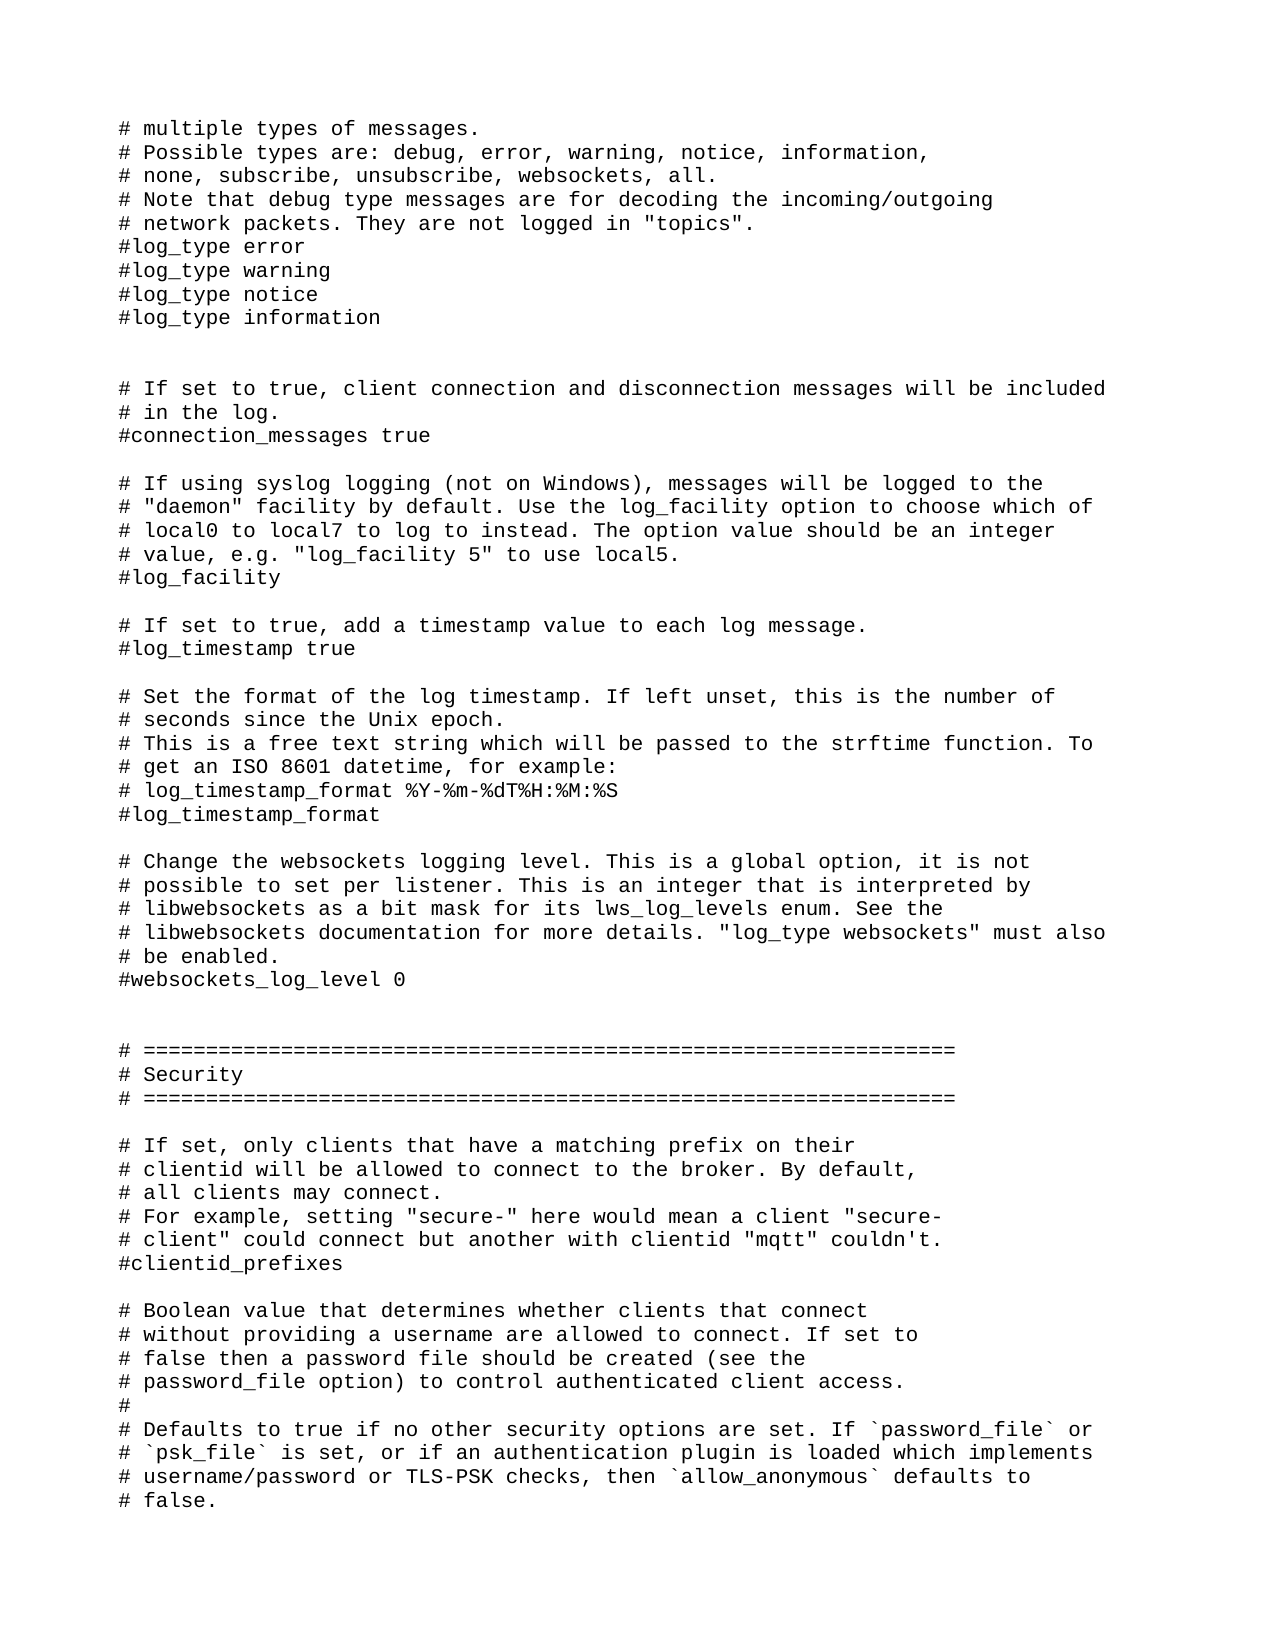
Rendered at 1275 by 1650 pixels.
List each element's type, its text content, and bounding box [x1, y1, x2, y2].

text # client" could connect but another with clientid "mqtt" couldn't. [118, 1229, 1157, 1253]
text # Boolean value that determines whether clients that connect [118, 1300, 1157, 1324]
text # If set, only clients that have a matching prefix on their [118, 1135, 1157, 1158]
text # in the log. [118, 402, 1157, 426]
text # If set to true, add a timestamp value to each log message. [118, 615, 1157, 638]
text #websockets_log_level 0 [118, 969, 1157, 993]
text # ================================================================= [118, 1040, 1157, 1064]
text #log_type error [118, 236, 1157, 260]
text # username/password or TLS-PSK checks, then `allow_anonymous` defaults to [118, 1466, 1157, 1489]
text # For example, setting "secure-" here would mean a client "secure- [118, 1206, 1157, 1229]
text # This is a free text string which will be passed to the strftime function. To [118, 733, 1157, 757]
text #log_timestamp_format [118, 804, 1157, 827]
text #log_type information [118, 307, 1157, 331]
text # value, e.g. "log_facility 5" to use local5. [118, 544, 1157, 567]
text # local0 to local7 to log to instead. The option value should be an integer [118, 520, 1157, 544]
text # If using syslog logging (not on Windows), messages will be logged to the [118, 473, 1157, 496]
text # be enabled. [118, 946, 1157, 969]
text #connection_messages true [118, 426, 1157, 449]
text # If set to true, client connection and disconnection messages will be included [118, 378, 1157, 402]
text # `psk_file` is set, or if an authentication plugin is loaded which implements [118, 1442, 1157, 1466]
text # libwebsockets documentation for more details. "log_type websockets" must also [118, 922, 1157, 946]
text # Possible types are: debug, error, warning, notice, information, [118, 142, 1157, 165]
text # without providing a username are allowed to connect. If set to [118, 1324, 1157, 1348]
text # all clients may connect. [118, 1182, 1157, 1206]
text # Note that debug type messages are for decoding the incoming/outgoing [118, 189, 1157, 213]
text # Security [118, 1064, 1157, 1088]
text # seconds since the Unix epoch. [118, 709, 1157, 733]
text # false. [118, 1489, 1157, 1513]
text # Defaults to true if no other security options are set. If `password_file` or [118, 1419, 1157, 1442]
text #log_type notice [118, 284, 1157, 307]
text # log_timestamp_format %Y-%m-%dT%H:%M:%S [118, 780, 1157, 804]
text #clientid_prefixes [118, 1253, 1157, 1277]
text # false then a password file should be created (see the [118, 1348, 1157, 1371]
text # "daemon" facility by default. Use the log_facility option to choose which of [118, 496, 1157, 520]
text #log_timestamp true [118, 638, 1157, 662]
text #log_facility [118, 567, 1157, 591]
text # clientid will be allowed to connect to the broker. By default, [118, 1158, 1157, 1182]
text # multiple types of messages. [118, 118, 1157, 142]
text # possible to set per listener. This is an integer that is interpreted by [118, 875, 1157, 898]
text # ================================================================= [118, 1088, 1157, 1111]
text # Change the websockets logging level. This is a global option, it is not [118, 851, 1157, 875]
text # none, subscribe, unsubscribe, websockets, all. [118, 165, 1157, 189]
text #log_type warning [118, 260, 1157, 284]
text # libwebsockets as a bit mask for its lws_log_levels enum. See the [118, 898, 1157, 922]
text # network packets. They are not logged in "topics". [118, 213, 1157, 236]
text # get an ISO 8601 datetime, for example: [118, 757, 1157, 780]
text # Set the format of the log timestamp. If left unset, this is the number of [118, 686, 1157, 709]
text # password_file option) to control authenticated client access. [118, 1371, 1157, 1395]
text # [118, 1395, 1157, 1419]
